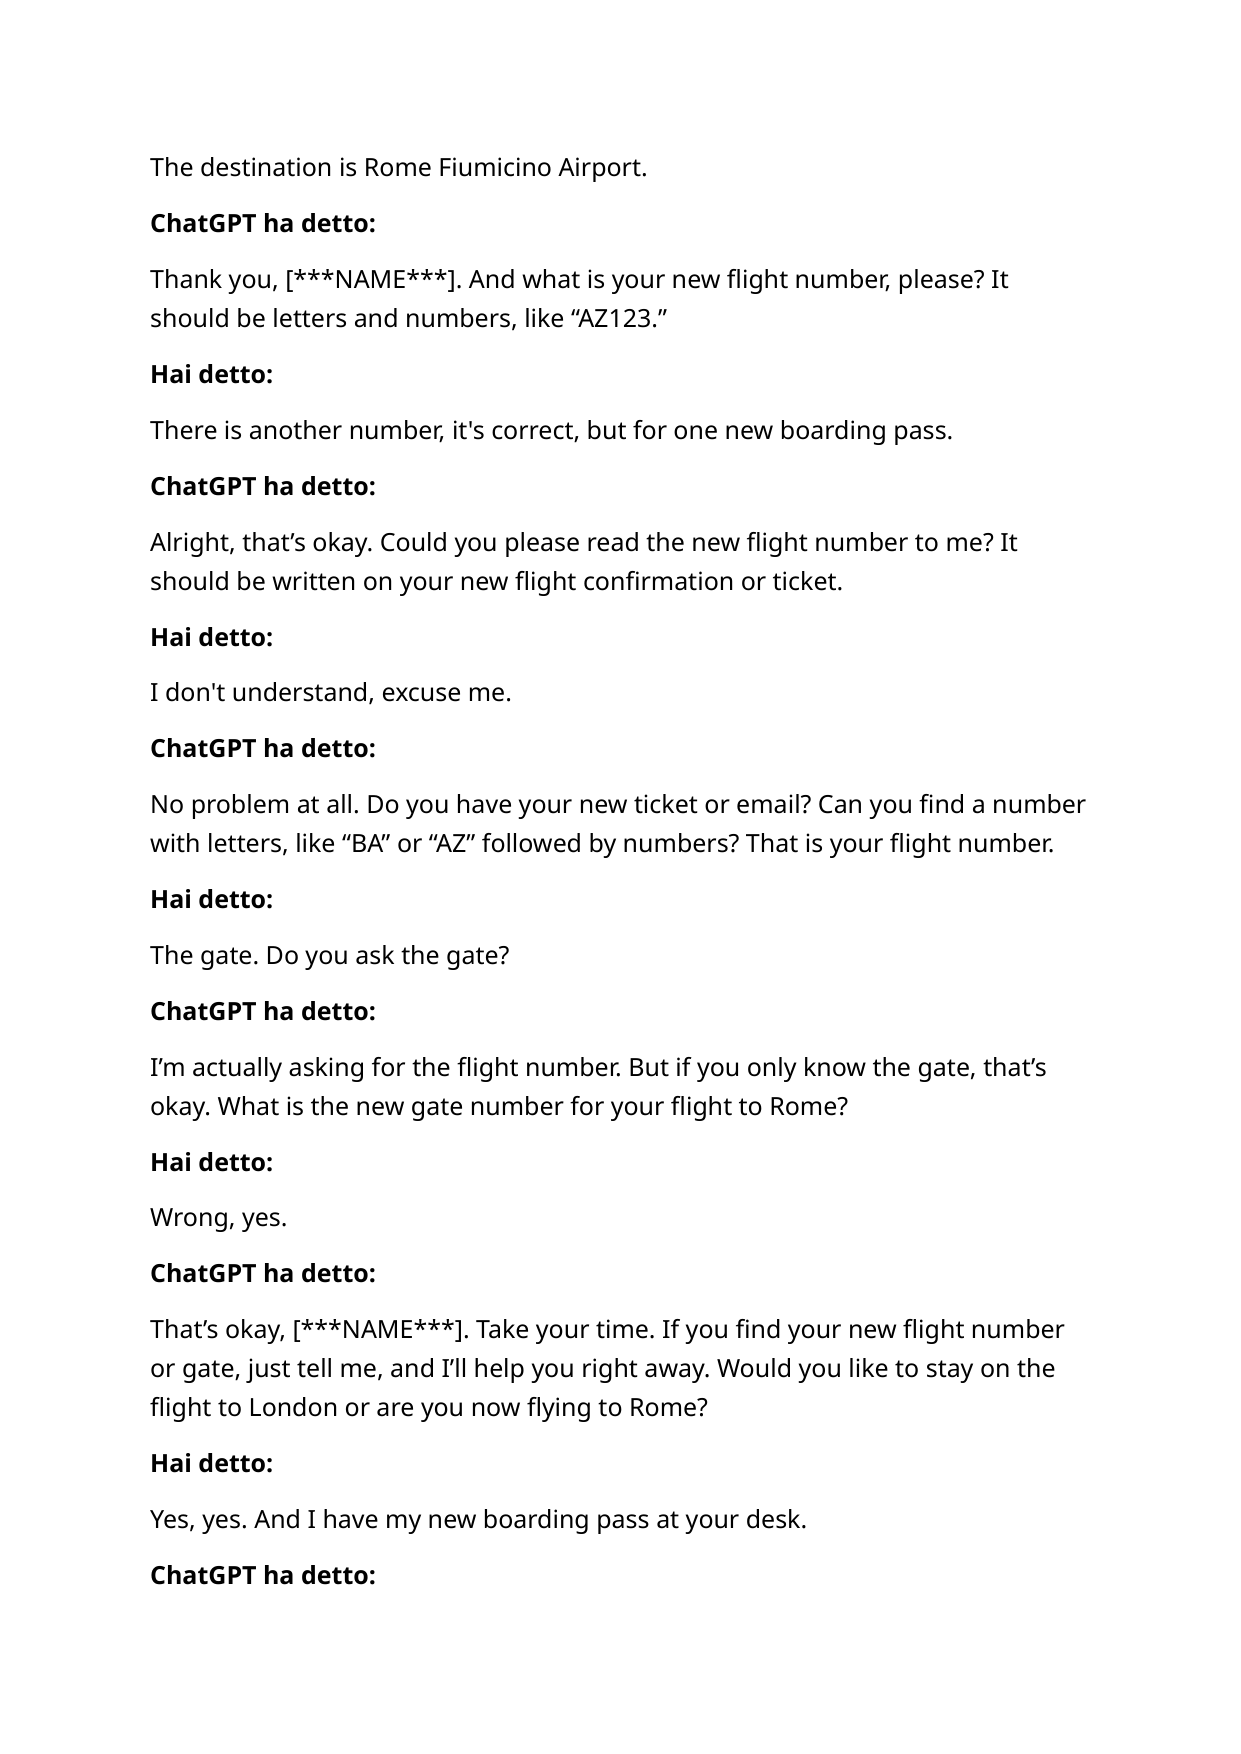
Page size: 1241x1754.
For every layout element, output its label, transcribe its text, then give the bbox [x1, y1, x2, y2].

text Hai detto: [150, 619, 1090, 653]
text No problem at all. Do you have your new ticket or email? Can you find a number with letters, like “BA” or “AZ” followed by numbers? That is your flight number. [150, 787, 1090, 860]
text ChatGPT ha detto: [150, 1557, 1090, 1592]
text I’m actually asking for the flight number. But if you only know the gate, that’s okay. What is the new gate number for your flight to Rome? [150, 1049, 1090, 1122]
text The gate. Do you ask the gate? [150, 937, 1090, 972]
text Hai detto: [150, 357, 1090, 391]
text Alright, that’s okay. Could you please read the new flight number to me? It should be written on your new flight confirmation or ticket. [150, 524, 1090, 597]
text ChatGPT ha detto: [150, 206, 1090, 240]
text Thank you, [***NAME***]. And what is your new flight number, please? It should be letters and numbers, like “AZ123.” [150, 262, 1090, 335]
text ChatGPT ha detto: [150, 993, 1090, 1027]
text ChatGPT ha detto: [150, 731, 1090, 765]
text Wrong, yes. [150, 1200, 1090, 1234]
text There is another number, it's correct, but for one new boarding pass. [150, 412, 1090, 447]
text Yes, yes. And I have my new boarding pass at your desk. [150, 1502, 1090, 1536]
text Hai detto: [150, 882, 1090, 916]
text The destination is Rome Fiumicino Airport. [150, 150, 1090, 184]
text ChatGPT ha detto: [150, 468, 1090, 502]
text Hai detto: [150, 1144, 1090, 1178]
text ChatGPT ha detto: [150, 1256, 1090, 1290]
text Hai detto: [150, 1446, 1090, 1480]
text I don't understand, excuse me. [150, 675, 1090, 709]
text That’s okay, [***NAME***]. Take your time. If you find your new flight number or gate, just tell me, and I’ll help you right away. Would you like to stay on the flight to London or are you now flying to Rome? [150, 1312, 1090, 1424]
